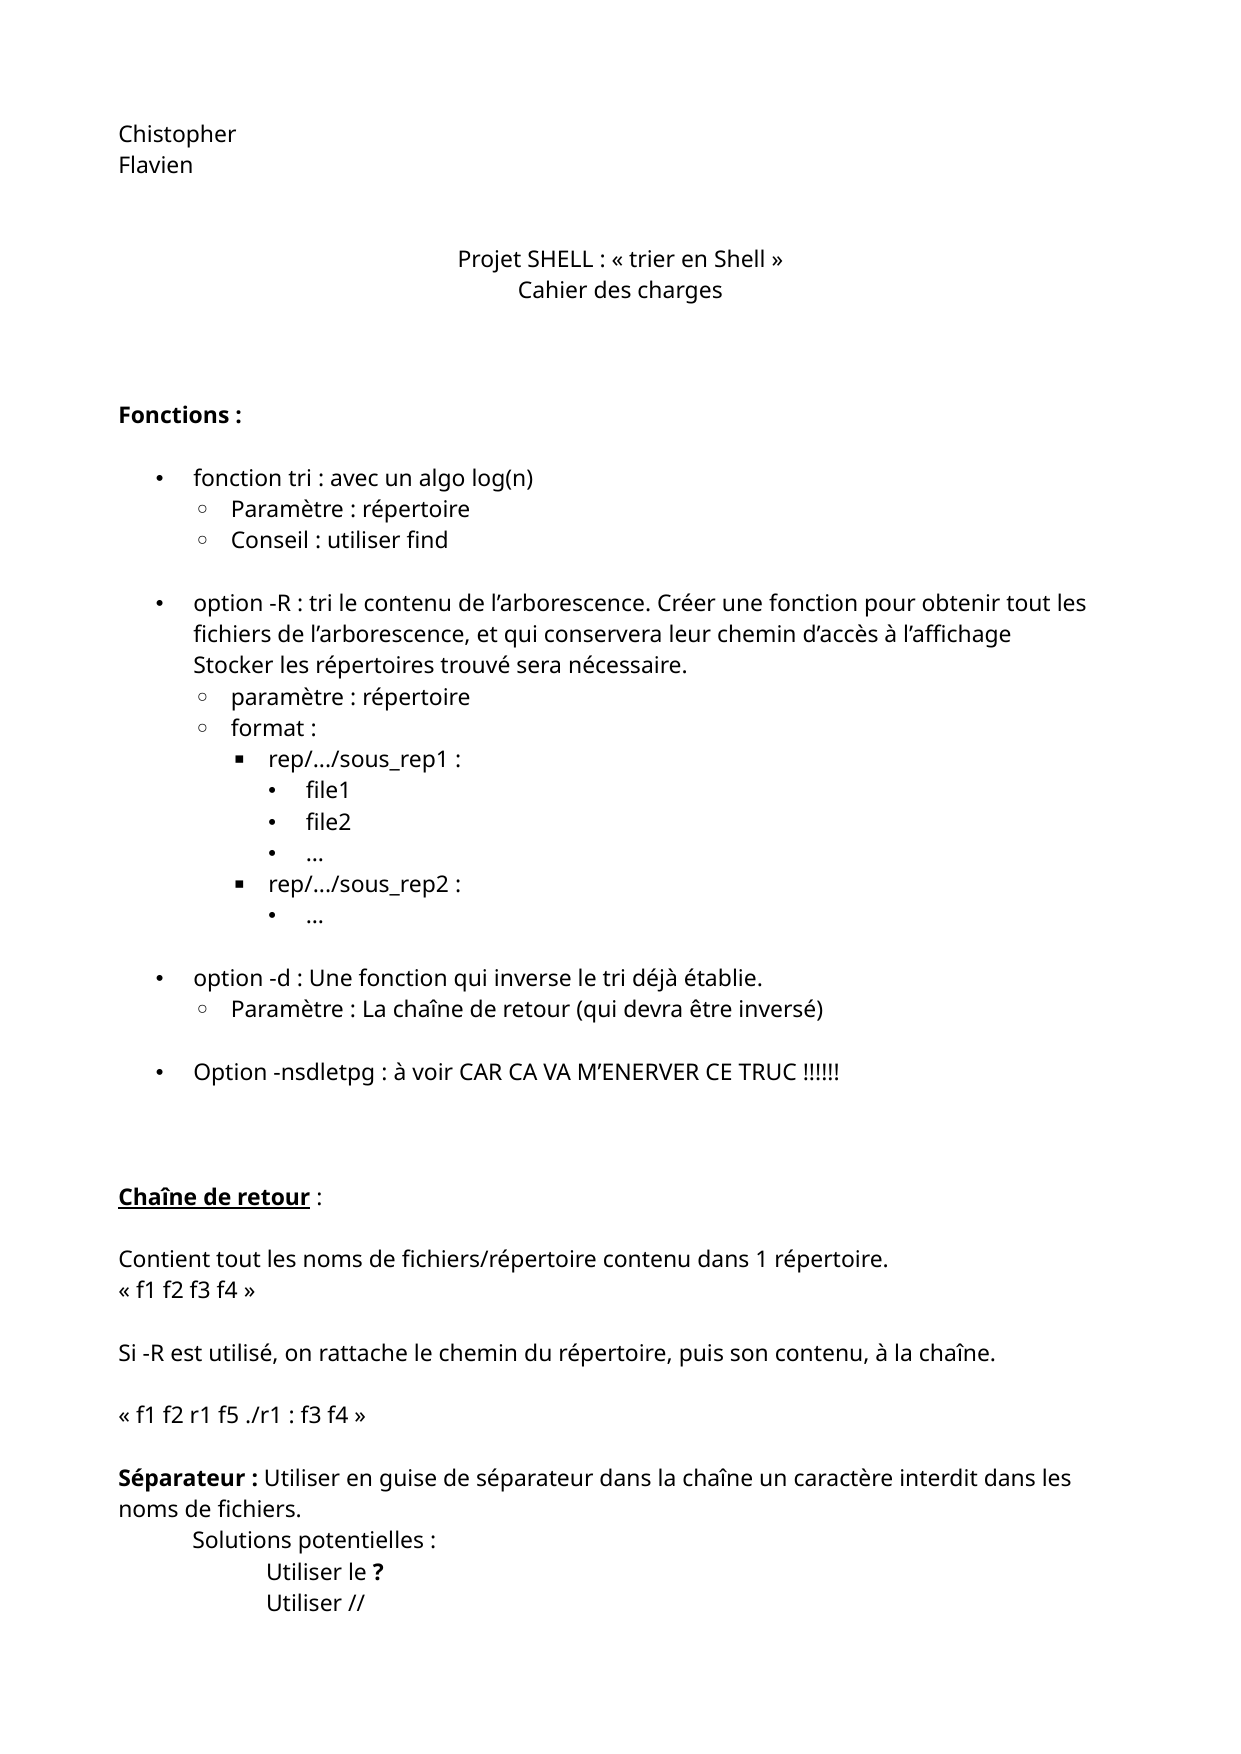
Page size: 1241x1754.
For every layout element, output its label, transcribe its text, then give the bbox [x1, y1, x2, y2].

list option -R : tri le contenu de l’arborescence. Créer une fonction pour obtenir tout les fichiers de l’arborescence, et qui conservera leur chemin d’accès à l’affichage [156, 587, 1122, 649]
text Chistopher [118, 118, 1122, 149]
list Paramètre : La chaîne de retour (qui devra être inversé) [193, 993, 1122, 1024]
list Stocker les répertoires trouvé sera nécessaire. [156, 649, 1122, 681]
list … [268, 837, 1122, 868]
list … [268, 899, 1122, 931]
list format : [193, 712, 1122, 743]
text Utiliser le ? [118, 1556, 1122, 1587]
text Fonctions : [118, 399, 1122, 431]
text Contient tout les noms de fichiers/répertoire contenu dans 1 répertoire. [118, 1243, 1122, 1274]
text Séparateur : Utiliser en guise de séparateur dans la chaîne un caractère interdit dans les noms de fichiers. [118, 1462, 1122, 1524]
text « f1 f2 f3 f4 » [118, 1274, 1122, 1306]
list Conseil : utiliser find [193, 524, 1122, 556]
list option -d : Une fonction qui inverse le tri déjà établie. [156, 962, 1122, 993]
list paramètre : répertoire [193, 681, 1122, 712]
list fonction tri : avec un algo log(n) [156, 462, 1122, 493]
list Option -nsdletpg : à voir CAR CA VA M’ENERVER CE TRUC !!!!!! [156, 1056, 1122, 1087]
text Cahier des charges [118, 274, 1122, 306]
list file1 [268, 774, 1122, 806]
text Solutions potentielles : [118, 1524, 1122, 1556]
text Flavien [118, 149, 1122, 181]
text Projet SHELL : « trier en Shell » [118, 243, 1122, 274]
list Paramètre : répertoire [193, 493, 1122, 524]
text Si -R est utilisé, on rattache le chemin du répertoire, puis son contenu, à la chaîne. [118, 1337, 1122, 1368]
text « f1 f2 r1 f5 ./r1 : f3 f4 » [118, 1399, 1122, 1431]
text Utiliser // [118, 1587, 1122, 1618]
list file2 [268, 806, 1122, 837]
list rep/.../sous_rep1 : [231, 743, 1122, 774]
list rep/.../sous_rep2 : [231, 868, 1122, 899]
text Chaîne de retour : [118, 1181, 1122, 1212]
